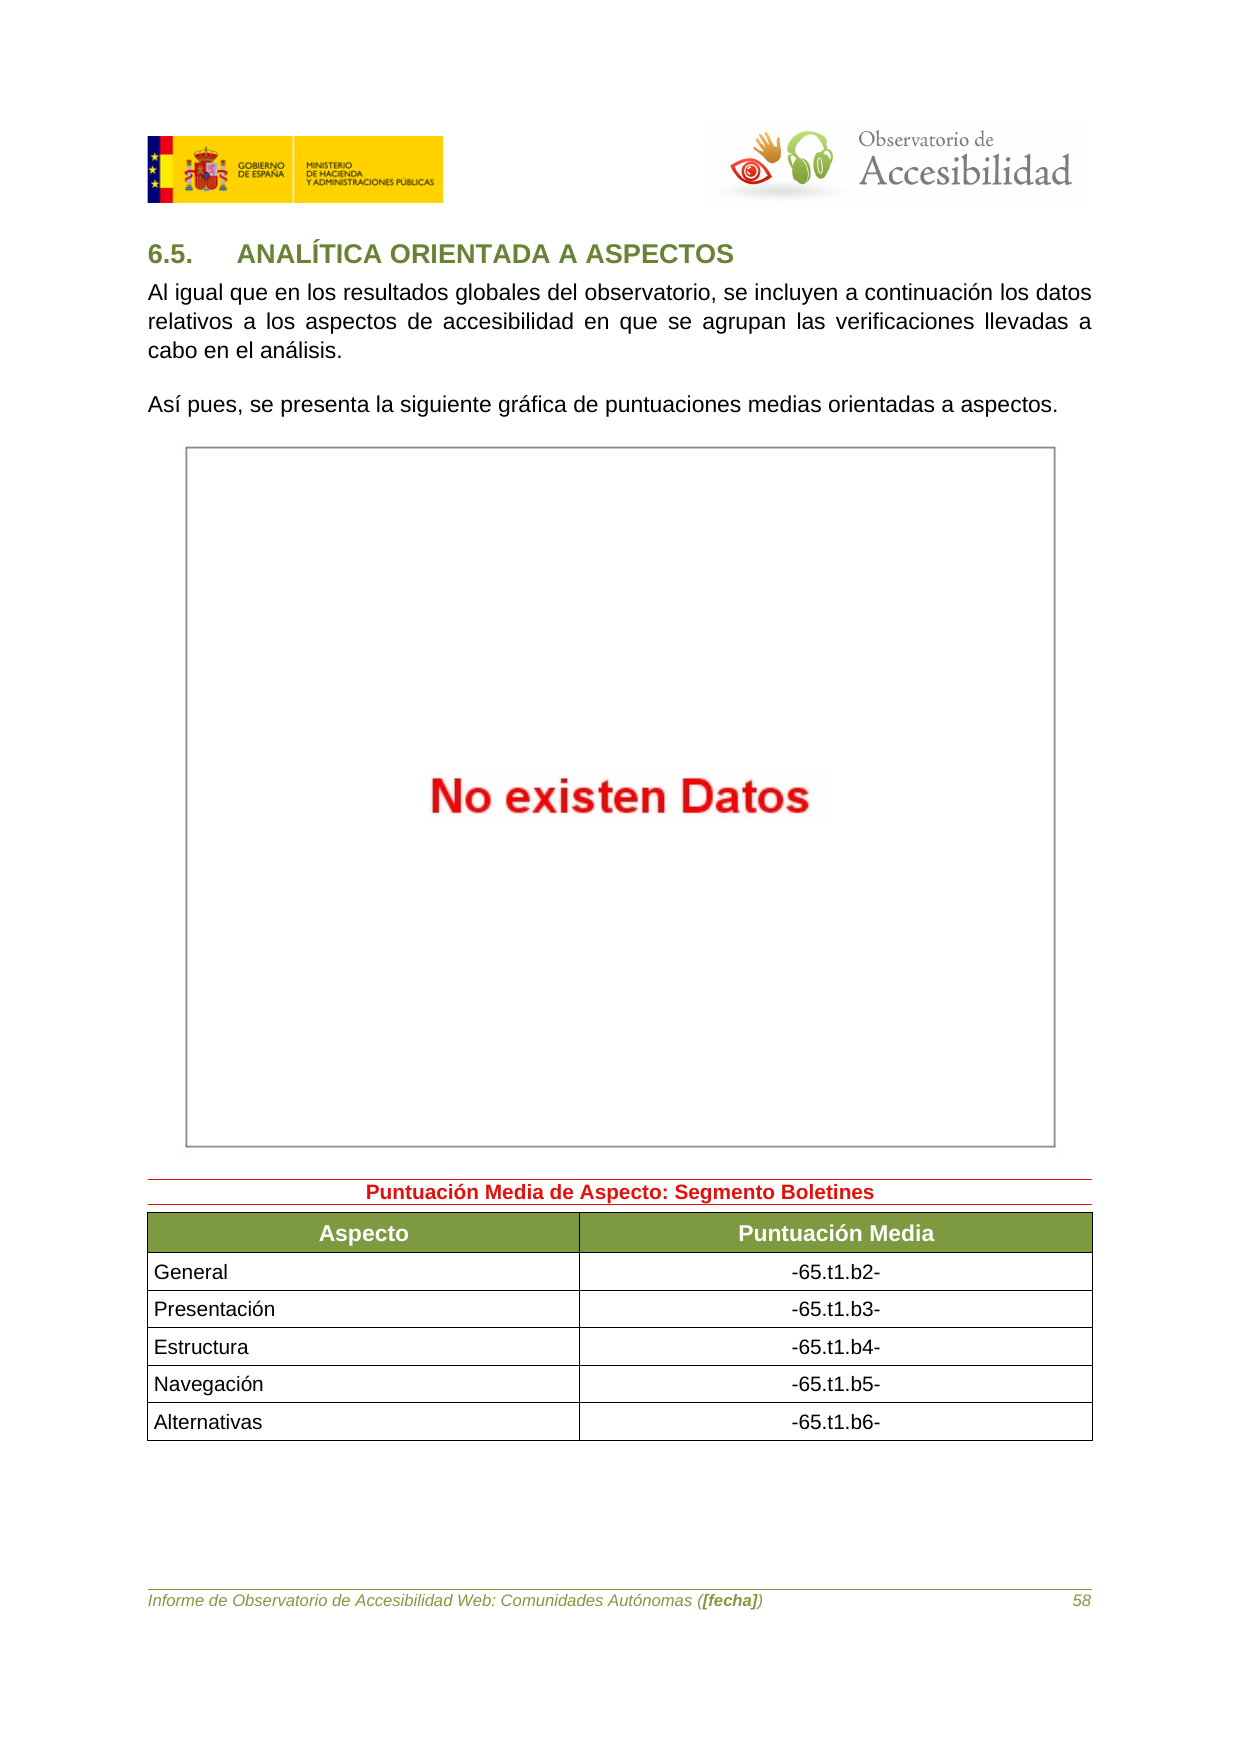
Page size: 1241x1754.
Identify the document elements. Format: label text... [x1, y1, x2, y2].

table_cell -65.t1.b6- [580, 1403, 1092, 1440]
picture [178, 444, 1062, 1154]
table_cell General [148, 1253, 579, 1290]
table_cell Presentación [148, 1291, 579, 1327]
table_cell -65.t1.b3- [580, 1291, 1092, 1327]
table_cell -65.t1.b5- [580, 1366, 1092, 1402]
table_header Puntuación Media [580, 1213, 1092, 1252]
table_cell -65.t1.b4- [580, 1328, 1092, 1365]
table_cell Navegación [148, 1366, 579, 1402]
picture [147, 136, 443, 203]
text Así pues, se presenta la siguiente gráfica de puntuaciones medias orientadas a aspectos. [148, 391, 1092, 417]
picture [710, 122, 1086, 205]
list Analítica orientada a aspectos [148, 238, 1092, 269]
table_cell -65.t1.b2- [580, 1253, 1092, 1290]
text Puntuación Media de Aspecto: Segmento Boletines [148, 1180, 1092, 1204]
text Al igual que en los resultados globales del observatorio, se incluyen a continuación los datos relativos a los aspectos de accesibilidad en que se agrupan las verificaciones llevadas a cabo en el análisis. [148, 279, 1092, 363]
table_header Aspecto [148, 1213, 579, 1252]
table_cell Alternativas [148, 1403, 579, 1440]
table_cell Estructura [148, 1328, 579, 1365]
